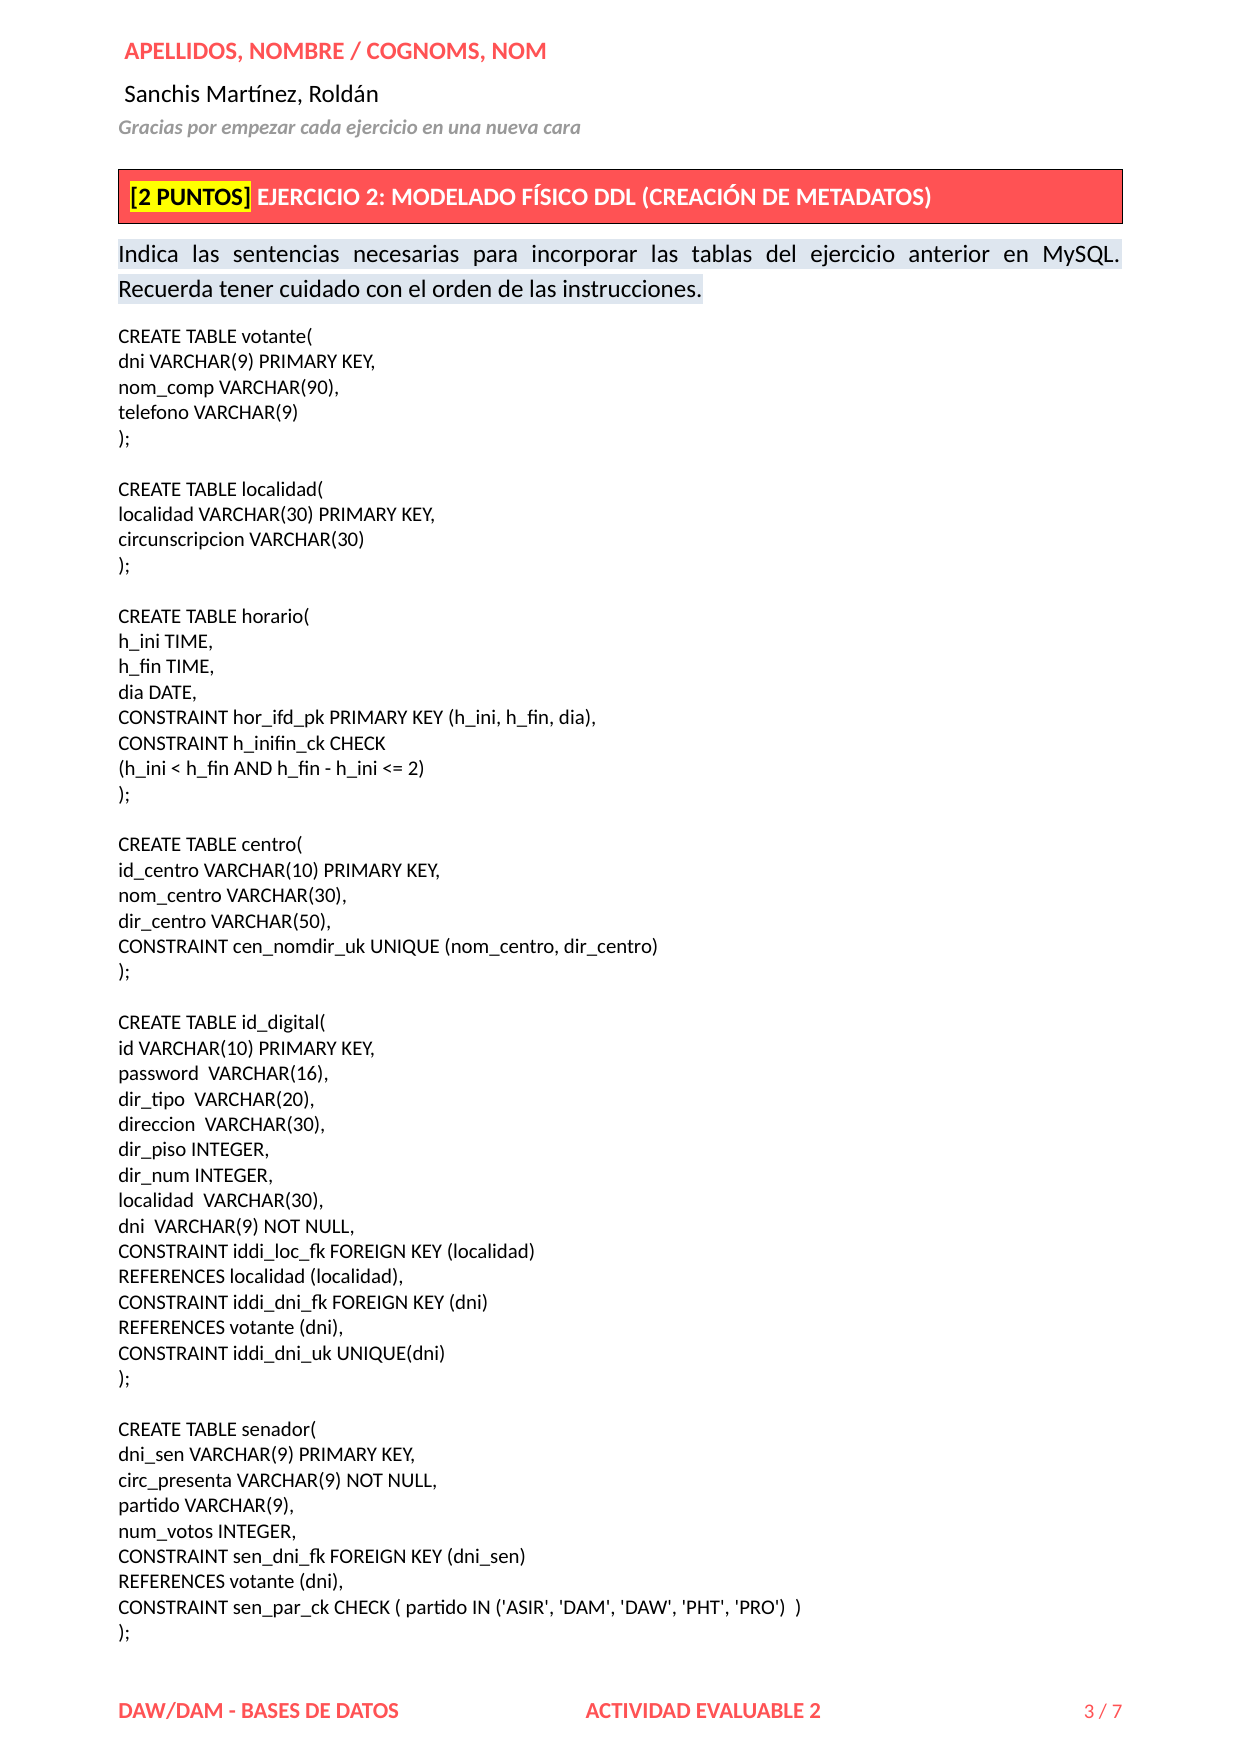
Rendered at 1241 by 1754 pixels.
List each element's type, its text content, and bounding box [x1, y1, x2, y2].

text dni VARCHAR(9) PRIMARY KEY, [118, 349, 1122, 374]
text CONSTRAINT sen_par_ck CHECK ( partido IN ('ASIR', 'DAM', 'DAW', 'PHT', 'PRO') ) [118, 1594, 1122, 1619]
text CONSTRAINT cen_nomdir_uk UNIQUE (nom_centro, dir_centro) [118, 933, 1122, 959]
text dir_num INTEGER, [118, 1162, 1122, 1187]
text localidad VARCHAR(30) PRIMARY KEY, [118, 501, 1122, 527]
text h_ini TIME, [118, 628, 1122, 654]
text ); [118, 959, 1122, 984]
text dir_piso INTEGER, [118, 1137, 1122, 1162]
text CREATE TABLE horario( [118, 603, 1122, 628]
text ); [118, 1619, 1122, 1645]
text CREATE TABLE id_digital( [118, 1009, 1122, 1035]
text CONSTRAINT iddi_loc_fk FOREIGN KEY (localidad) [118, 1238, 1122, 1264]
text CONSTRAINT iddi_dni_fk FOREIGN KEY (dni) [118, 1289, 1122, 1314]
text circ_presenta VARCHAR(9) NOT NULL, [118, 1467, 1122, 1492]
text REFERENCES votante (dni), [118, 1314, 1122, 1340]
text dni VARCHAR(9) NOT NULL, [118, 1213, 1122, 1238]
text ); [118, 552, 1122, 577]
text CREATE TABLE localidad( [118, 476, 1122, 501]
text (h_ini < h_fin AND h_fin - h_ini <= 2) [118, 755, 1122, 781]
text circunscripcion VARCHAR(30) [118, 527, 1122, 552]
text password VARCHAR(16), [118, 1060, 1122, 1086]
text dia DATE, [118, 679, 1122, 704]
text telefono VARCHAR(9) [118, 399, 1122, 425]
text nom_comp VARCHAR(90), [118, 374, 1122, 399]
text ); [118, 425, 1122, 450]
text CREATE TABLE votante( [118, 323, 1122, 349]
list Indica las sentencias necesarias para incorporar las tablas del ejercicio anterior en MySQL. Recuerda tener cuidado con el orden de las instrucciones. [118, 239, 1122, 304]
text nom_centro VARCHAR(30), [118, 882, 1122, 908]
text dni_sen VARCHAR(9) PRIMARY KEY, [118, 1442, 1122, 1467]
text CONSTRAINT hor_ifd_pk PRIMARY KEY (h_ini, h_fin, dia), [118, 704, 1122, 730]
text num_votos INTEGER, [118, 1518, 1122, 1543]
text localidad VARCHAR(30), [118, 1187, 1122, 1213]
text REFERENCES localidad (localidad), [118, 1264, 1122, 1289]
text dir_tipo VARCHAR(20), [118, 1086, 1122, 1111]
text h_fin TIME, [118, 654, 1122, 679]
text CONSTRAINT sen_dni_fk FOREIGN KEY (dni_sen) [118, 1543, 1122, 1569]
text [2 puntos] EJERCICIO 2: MODELADO FÍSICO DDL (CREACIÓN DE METADATOS) [119, 170, 1122, 223]
text id_centro VARCHAR(10) PRIMARY KEY, [118, 857, 1122, 882]
text CREATE TABLE senador( [118, 1416, 1122, 1442]
text direccion VARCHAR(30), [118, 1111, 1122, 1137]
text ); [118, 781, 1122, 806]
text dir_centro VARCHAR(50), [118, 908, 1122, 933]
text REFERENCES votante (dni), [118, 1569, 1122, 1594]
text CREATE TABLE centro( [118, 832, 1122, 857]
text CONSTRAINT iddi_dni_uk UNIQUE(dni) [118, 1340, 1122, 1365]
text id VARCHAR(10) PRIMARY KEY, [118, 1035, 1122, 1060]
text ); [118, 1365, 1122, 1391]
text partido VARCHAR(9), [118, 1492, 1122, 1518]
text CONSTRAINT h_inifin_ck CHECK [118, 730, 1122, 755]
